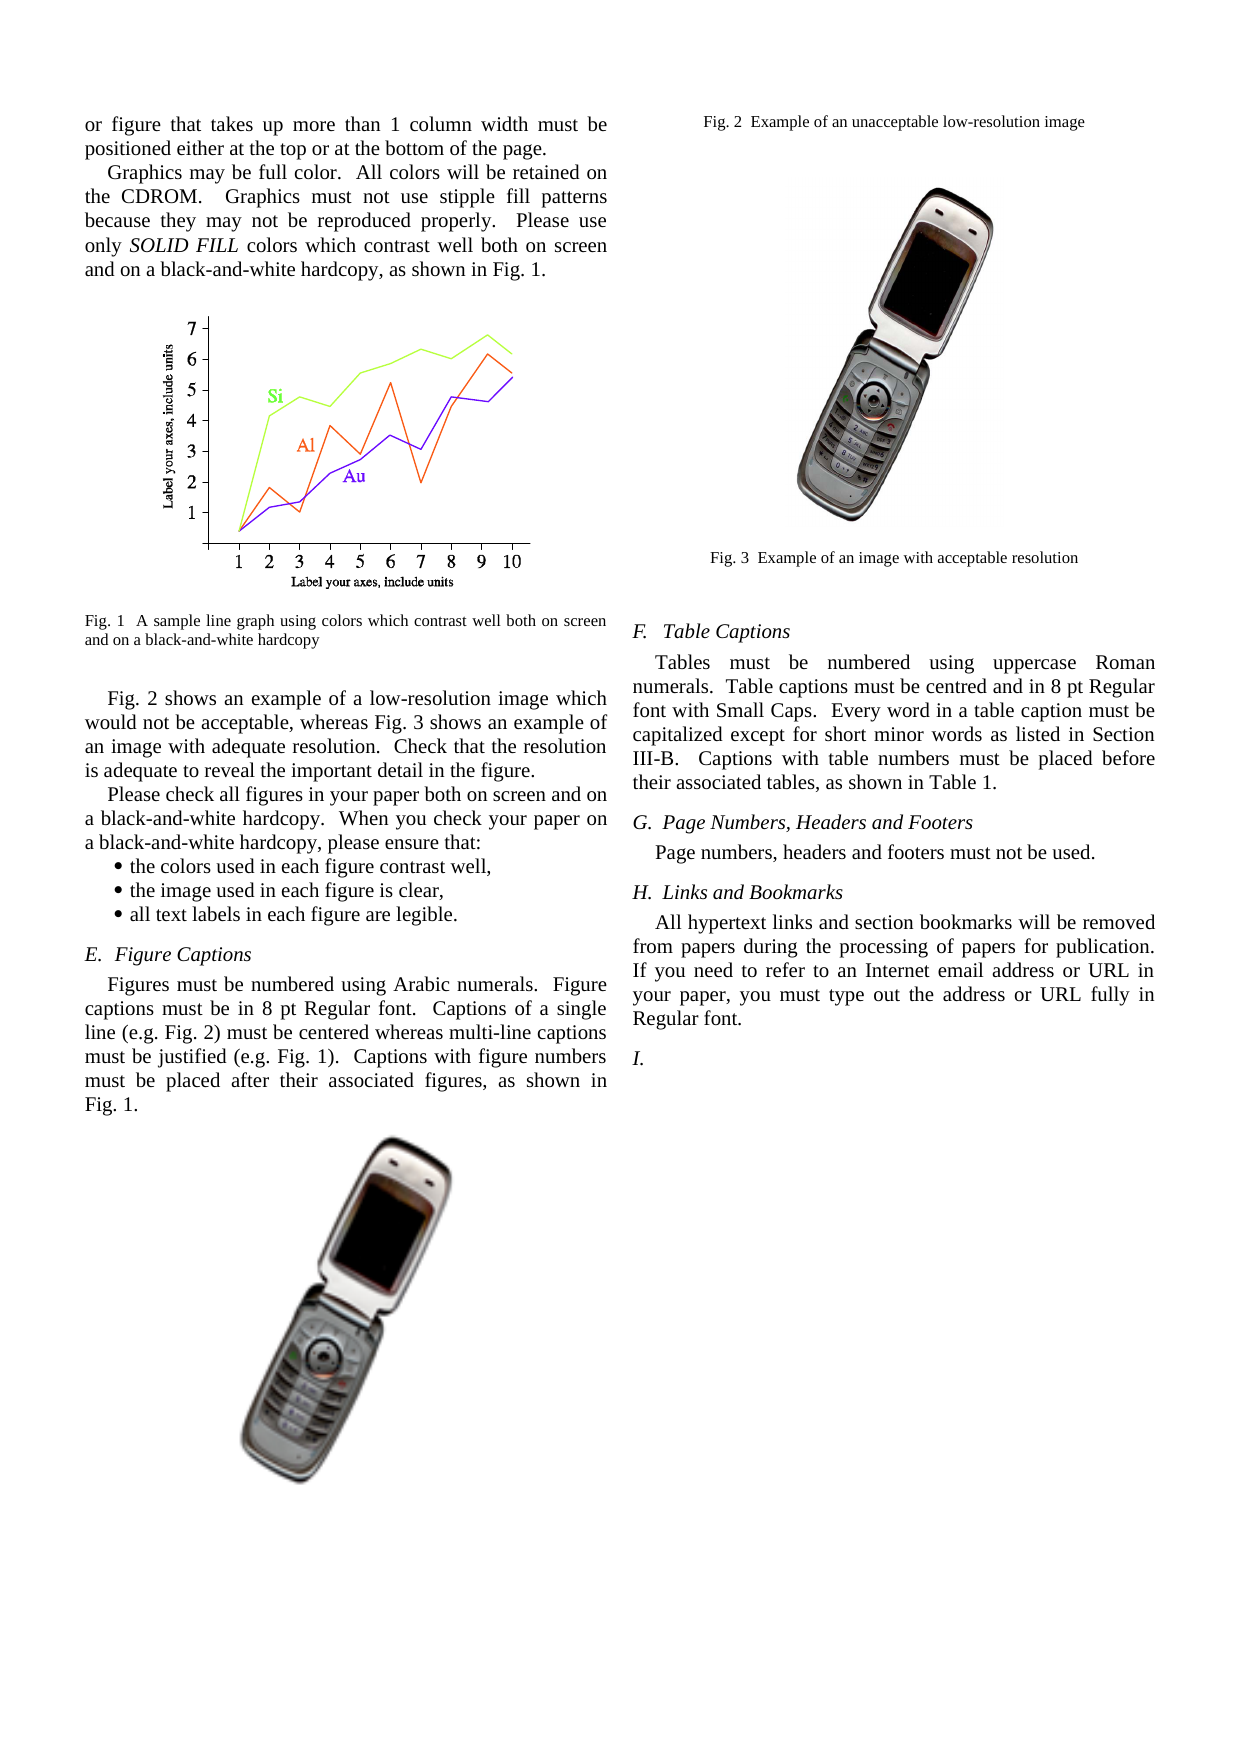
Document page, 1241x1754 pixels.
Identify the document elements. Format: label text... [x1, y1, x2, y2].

list the colors used in each figure contrast well, [114, 854, 608, 878]
subtitle Figure Captions [84, 942, 608, 966]
text Fig. 2 shows an example of a low-resolution image which would not be acceptable, whereas Fig. 3 shows an example of an image with adequate resolution. Check that the resolution is adequate to reveal the important detail in the figure. [84, 686, 608, 782]
text All hypertext links and section bookmarks will be removed from papers during the processing of papers for publication. If you need to refer to an Internet email address or URL in your paper, you must type out the address or URL fully in Regular font. [632, 910, 1156, 1030]
text Page numbers, headers and footers must not be used. [632, 840, 1156, 864]
subtitle Links and Bookmarks [632, 879, 1156, 904]
text Please check all figures in your paper both on screen and on a black-and-white hardcopy. When you check your paper on a black-and-white hardcopy, please ensure that: [84, 782, 608, 854]
text Tables must be numbered using uppercase Roman numerals. Table captions must be centred and in 8 pt Regular font with Small Caps. Every word in a table caption must be capitalized except for short minor words as listed in Section III-B. Captions with table numbers must be placed before their associated tables, as shown in Table 1. [632, 649, 1156, 794]
text Fig. 1 A sample line graph using colors which contrast well both on screen and on a black-and-white hardcopy [84, 611, 608, 649]
text or figure that takes up more than 1 column width must be positioned either at the top or at the bottom of the page. [84, 112, 608, 160]
list all text labels in each figure are legible. [114, 902, 608, 926]
subtitle Table Captions [632, 619, 1156, 643]
text Fig. 2 Example of an unacceptable low-resolution image [632, 112, 1156, 131]
picture [785, 177, 1004, 527]
list the image used in each figure is clear, [114, 878, 608, 902]
text Fig. 3 Example of an image with acceptable resolution [632, 548, 1156, 567]
text Graphics may be full color. All colors will be retained on the CDROM. Graphics must not use stipple fill patterns because they may not be reproduced properly. Please use only SOLID FILL colors which contrast well both on screen and on a black-and-white hardcopy, as shown in Fig. 1. [84, 160, 608, 281]
text Figures must be numbered using Arabic numerals. Figure captions must be in 8 pt Regular font. Captions of a single line (e.g. Fig. 2) must be centered whereas multi-line captions must be justified (e.g. Fig. 1). Captions with figure numbers must be placed after their associated figures, as shown in Fig. 1. [84, 972, 608, 1116]
subtitle Page Numbers, Headers and Footers [632, 809, 1156, 834]
